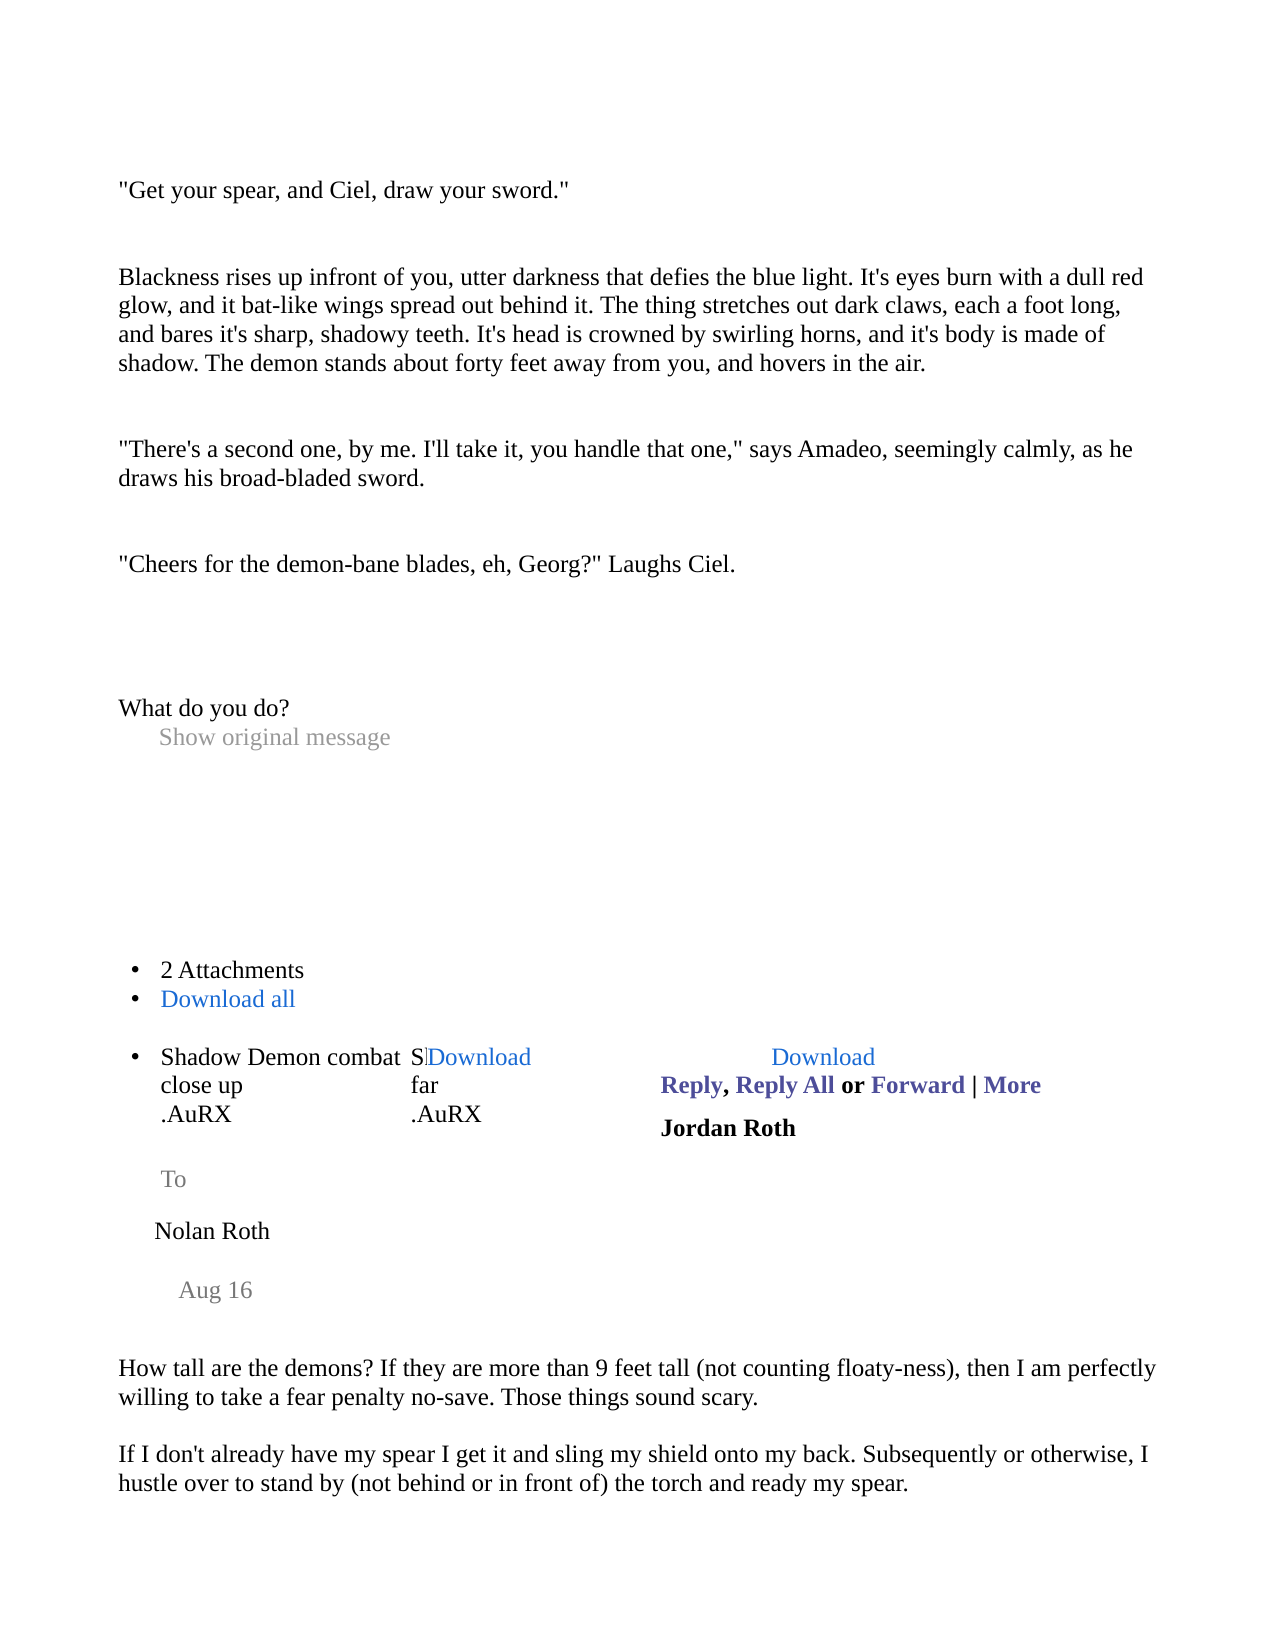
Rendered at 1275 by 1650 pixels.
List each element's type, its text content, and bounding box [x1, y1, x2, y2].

list .AuRX [410, 1099, 660, 1128]
text To [160, 1160, 1005, 1193]
text If I don't already have my spear I get it and sling my shield onto my back. Subsequently or otherwise, I hustle over to stand by (not behind or in front of) the torch and ready my spear. [118, 1439, 1157, 1497]
text [27, 1113, 52, 1142]
text Blackness rises up infront of you, utter darkness that defies the blue light. It's eyes burn with a dull red glow, and it bat-like wings spread out behind it. The thing stretches out dark claws, each a foot long, and bares it's sharp, shadowy teeth. It's head is crowned by swirling horns, and it's body is made of shadow. The demon stands about forty feet away from you, and hovers in the air. [118, 262, 1157, 377]
text "Get your spear, and Ciel, draw your sword." [118, 176, 1157, 204]
text Aug 16 [163, 1266, 1113, 1313]
list .AuRX [160, 1099, 410, 1128]
text "Cheers for the demon-bane blades, eh, Georg?" Laughs Ciel. [118, 549, 1157, 578]
text Nolan Roth [154, 1212, 1005, 1245]
text Reply, Reply All or Forward | More [660, 1071, 1115, 1099]
text How tall are the demons? If they are more than 9 feet tall (not counting floaty-ness), then I am perfectly willing to take a fear penalty no-save. Those things sound scary. [118, 1353, 1157, 1411]
list Shadow Demon combat far [410, 1042, 660, 1099]
text "There's a second one, by me. I'll take it, you handle that one," says Amadeo, seemingly calmly, as he draws his broad-bladed sword. [118, 434, 1157, 492]
list Download [427, 1042, 771, 1071]
list Download [771, 1042, 1115, 1071]
list Download all [160, 984, 1099, 1013]
text Jordan Roth [160, 1109, 1115, 1142]
text Show original message [152, 722, 1115, 751]
list 2 Attachments [160, 956, 1099, 984]
text What do you do? [118, 693, 1157, 722]
list Shadow Demon combat close up [160, 1042, 410, 1099]
